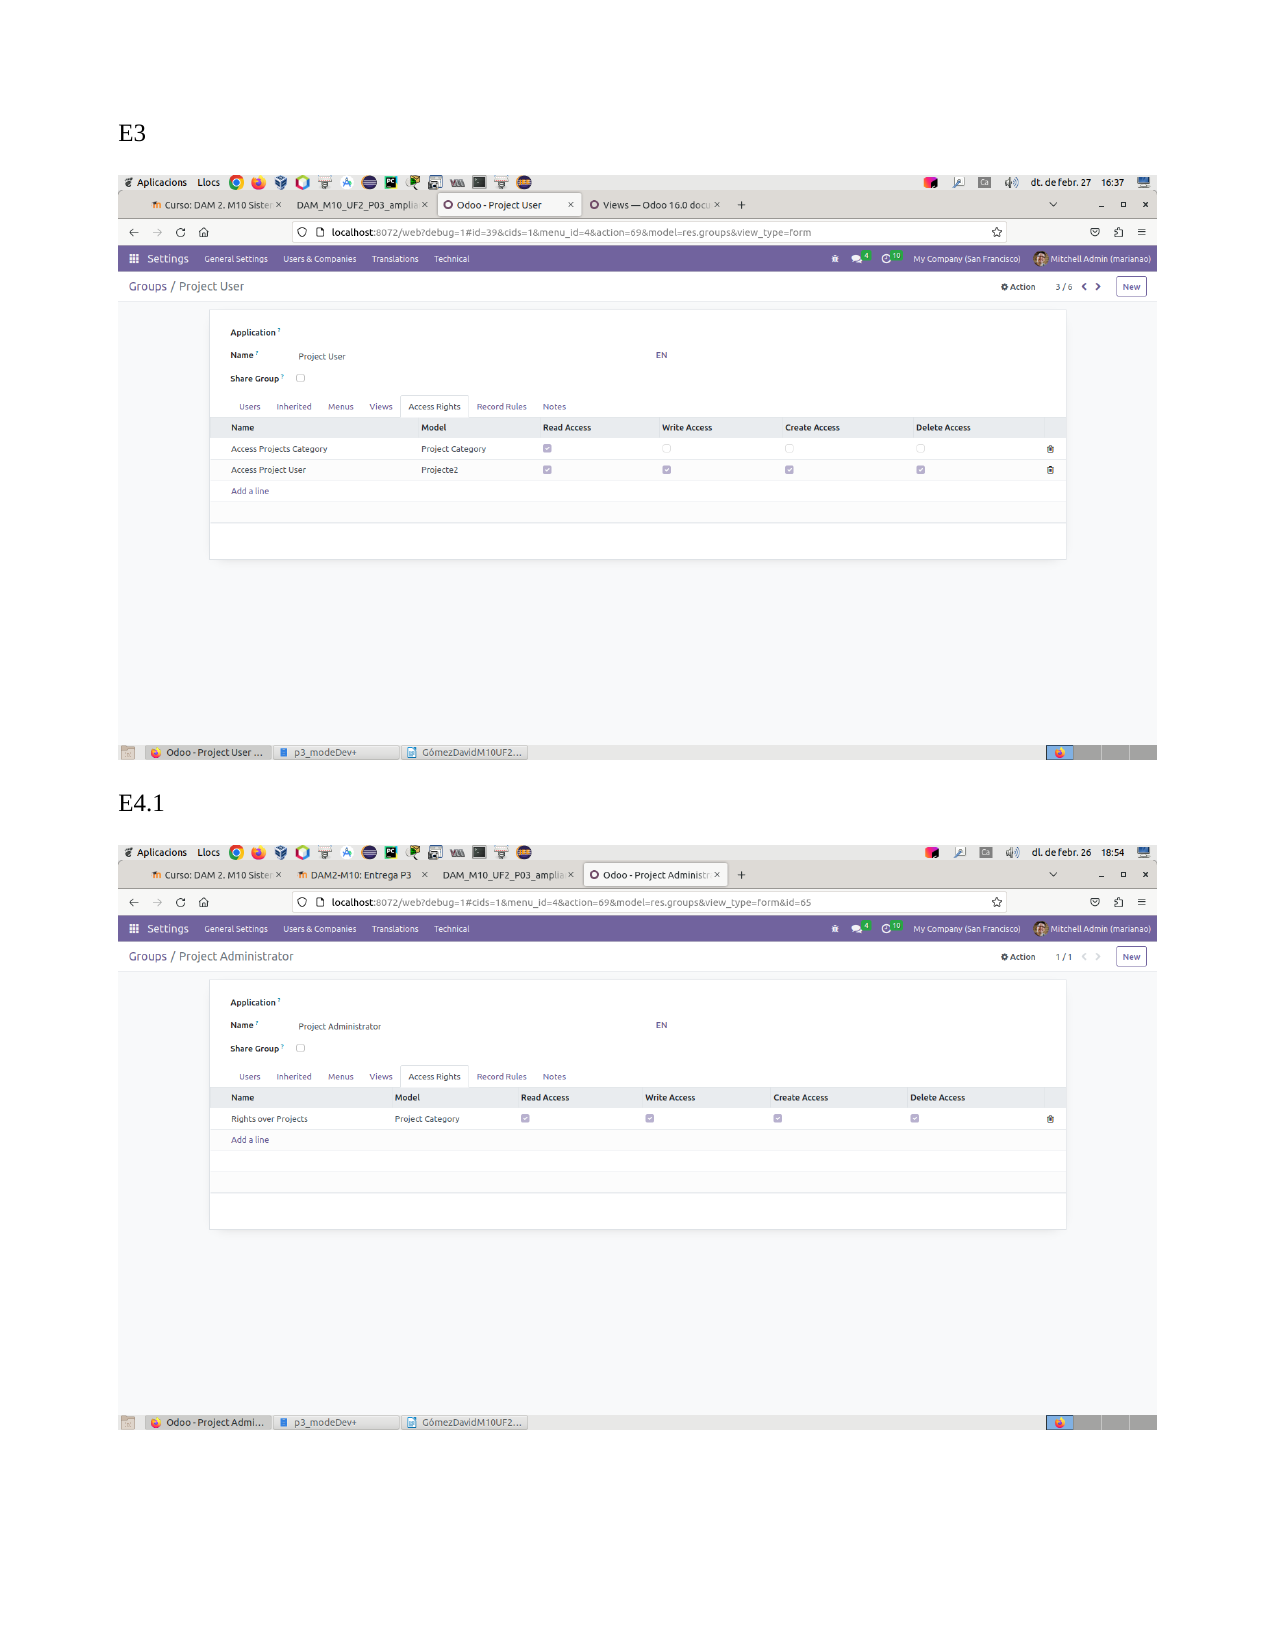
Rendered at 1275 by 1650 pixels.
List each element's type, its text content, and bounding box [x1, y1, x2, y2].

picture [118, 845, 1157, 1430]
picture [118, 175, 1157, 760]
text E4.1 [118, 788, 1157, 817]
text E3 [118, 118, 1157, 147]
